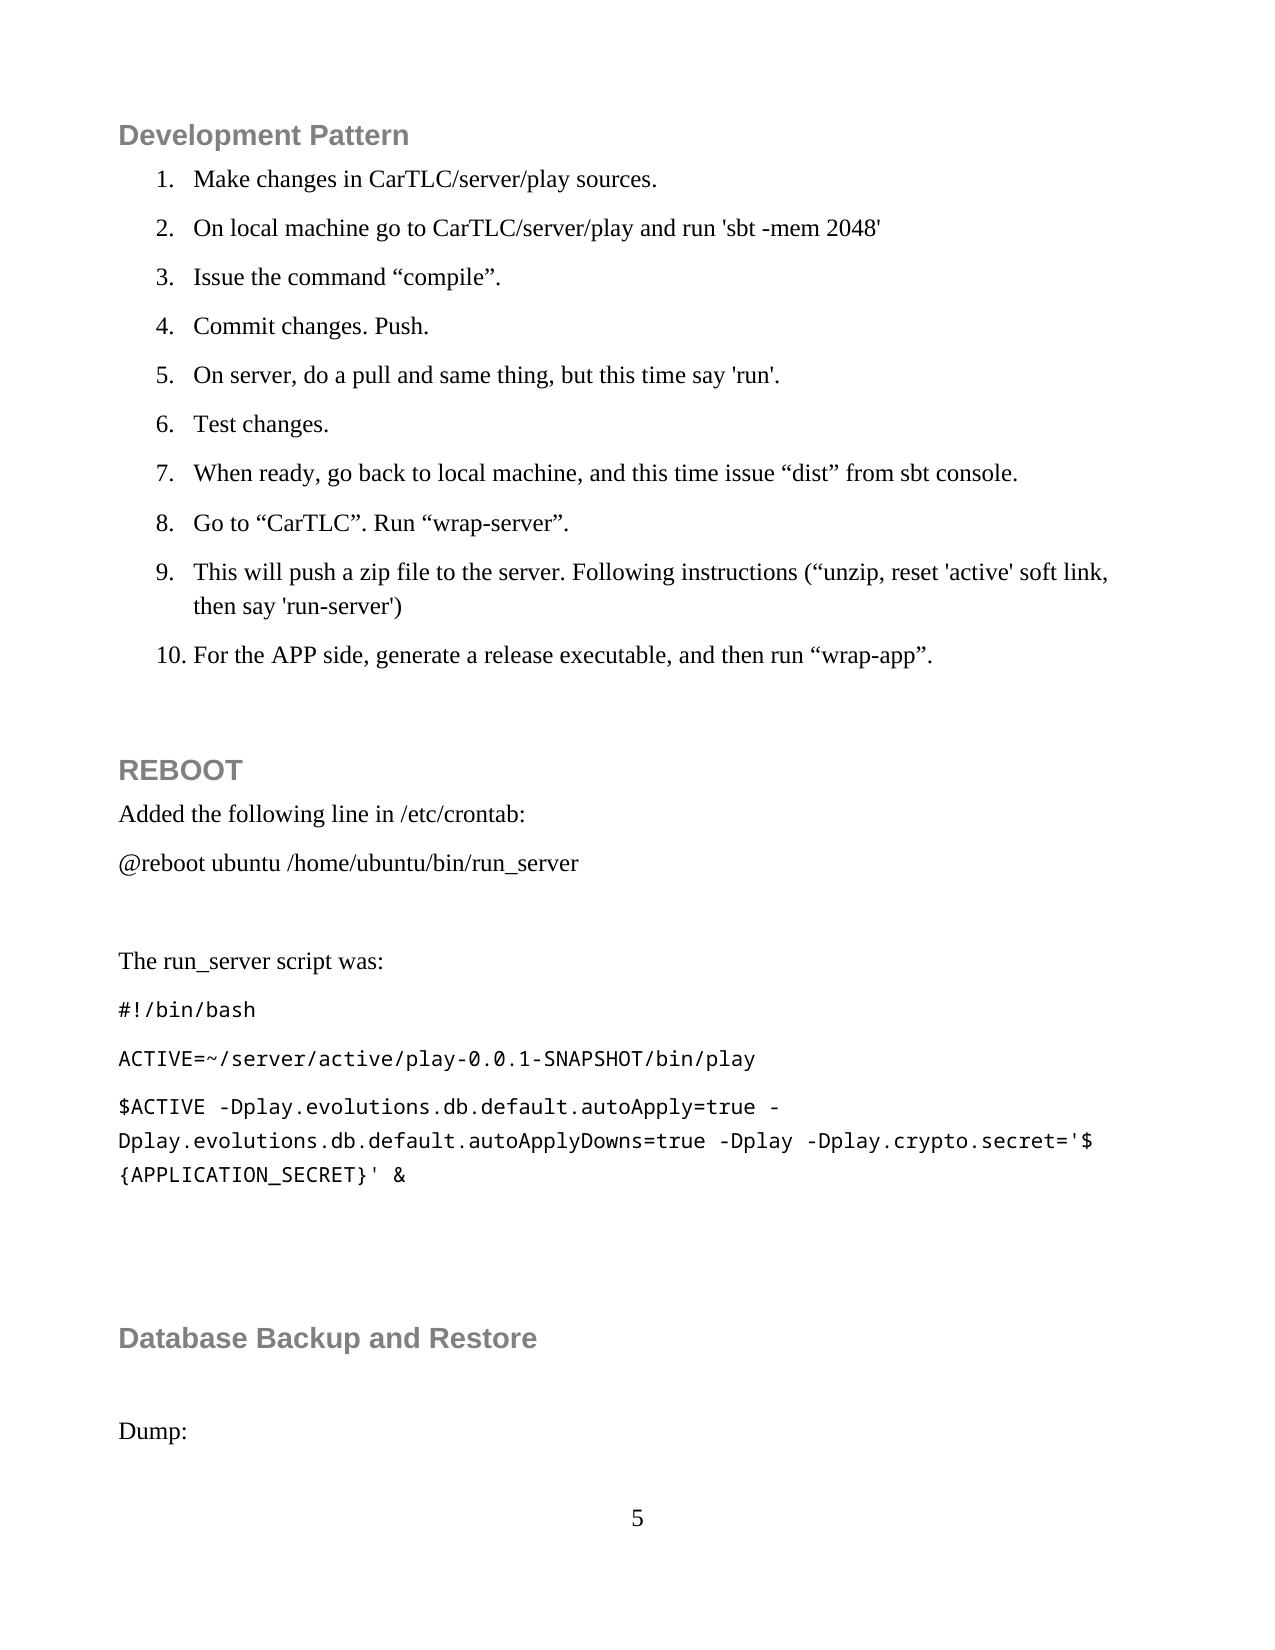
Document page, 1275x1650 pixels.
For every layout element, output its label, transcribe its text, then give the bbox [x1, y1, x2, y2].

text Dump: [118, 1416, 1157, 1445]
list Commit changes. Push. [156, 311, 1157, 340]
subtitle Database Backup and Restore [118, 1321, 1157, 1355]
text #!/bin/bash [118, 995, 1157, 1024]
text @reboot ubuntu /home/ubuntu/bin/run_server [118, 848, 1157, 877]
list This will push a zip file to the server. Following instructions (“unzip, reset 'active' soft link, then say 'run-server') [156, 557, 1157, 620]
list On server, do a pull and same thing, but this time say 'run'. [156, 360, 1157, 389]
text ACTIVE=~/server/active/play-0.0.1-SNAPSHOT/bin/play [118, 1044, 1157, 1072]
list Issue the command “compile”. [156, 262, 1157, 291]
list For the APP side, generate a release executable, and then run “wrap-app”. [156, 640, 1157, 669]
list Test changes. [156, 409, 1157, 438]
subtitle Development Pattern [118, 118, 1157, 152]
list Go to “CarTLC”. Run “wrap-server”. [156, 508, 1157, 536]
text $ACTIVE -Dplay.evolutions.db.default.autoApply=true -Dplay.evolutions.db.default.autoApplyDowns=true -Dplay -Dplay.crypto.secret='${APPLICATION_SECRET}' & [118, 1092, 1157, 1189]
text Added the following line in /etc/crontab: [118, 799, 1157, 828]
list On local machine go to CarTLC/server/play and run 'sbt -mem 2048' [156, 213, 1157, 242]
subtitle REBOOT [118, 753, 1157, 786]
text The run_server script was: [118, 946, 1157, 975]
list Make changes in CarTLC/server/play sources. [156, 164, 1157, 193]
list When ready, go back to local machine, and this time issue “dist” from sbt console. [156, 458, 1157, 487]
